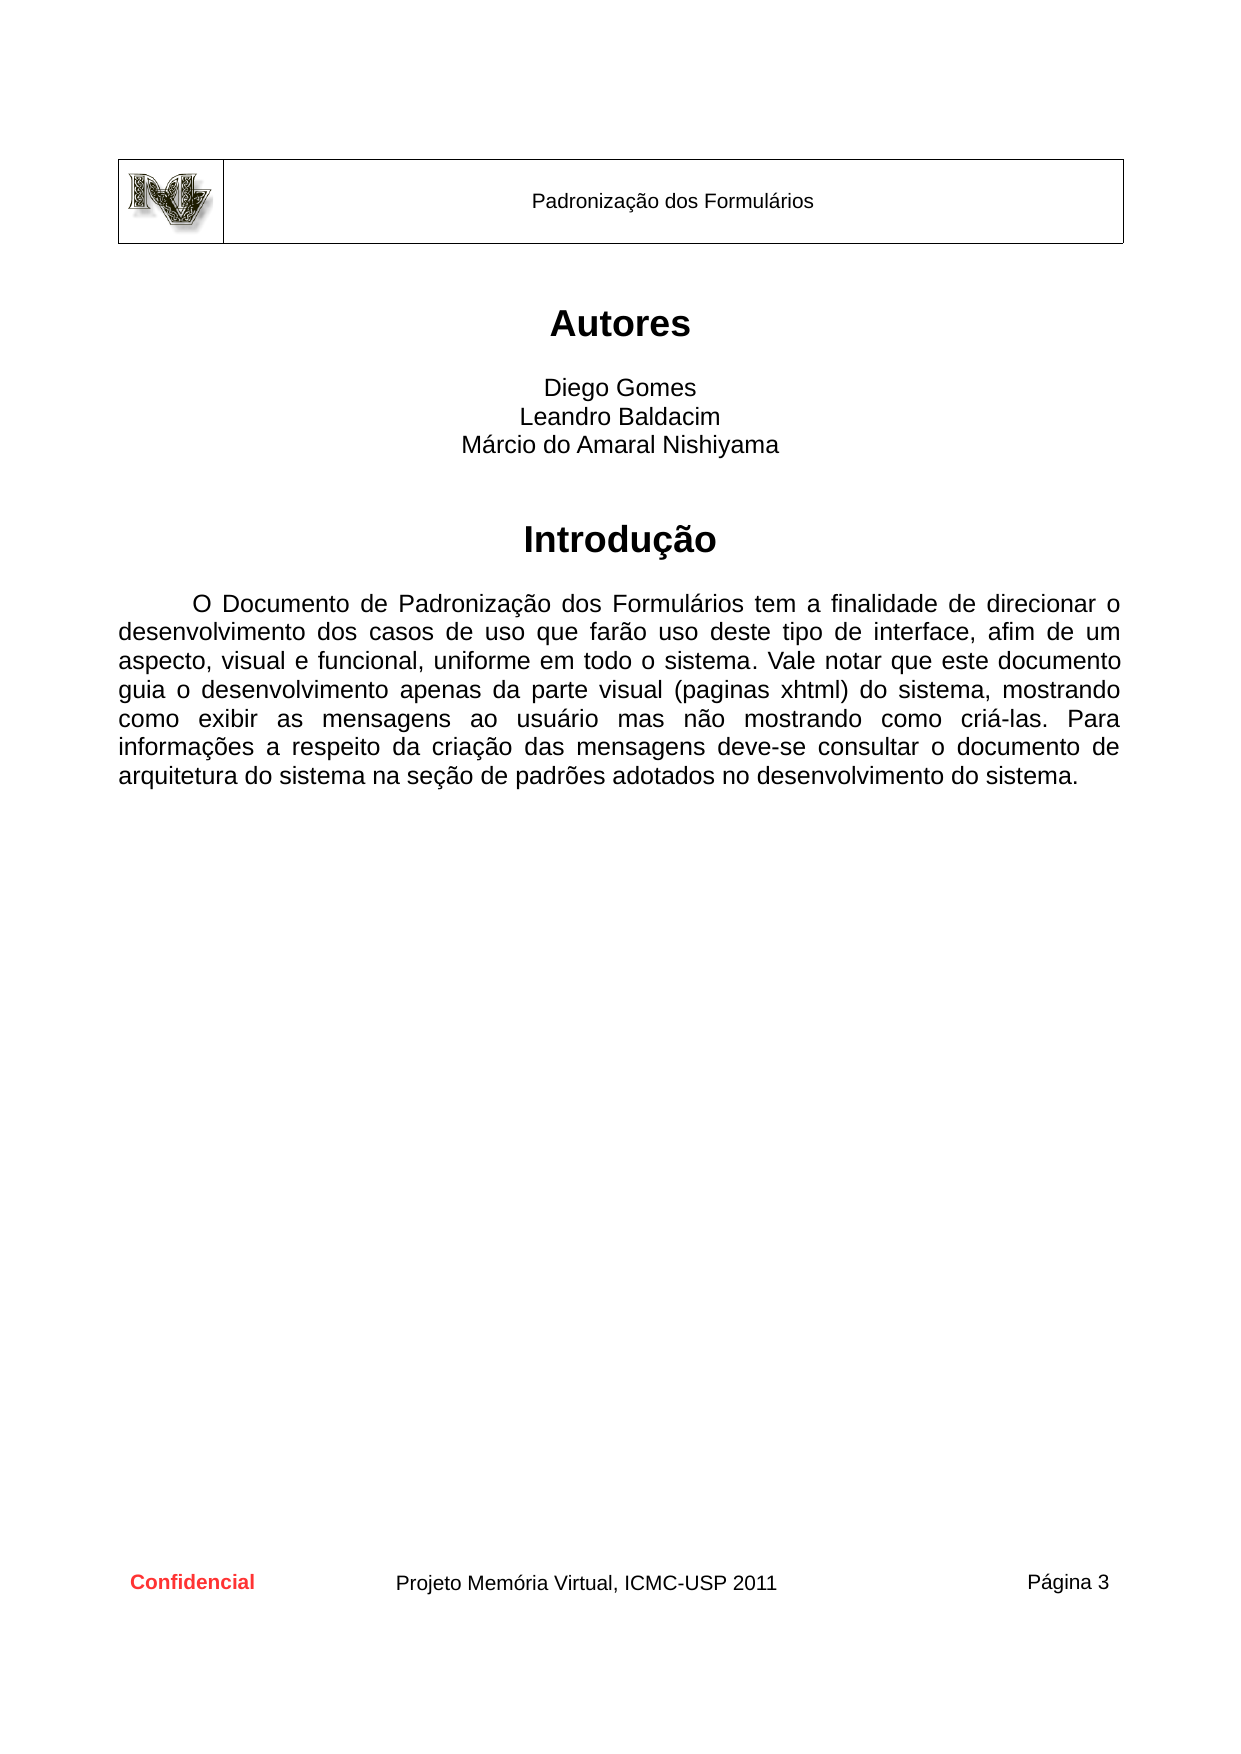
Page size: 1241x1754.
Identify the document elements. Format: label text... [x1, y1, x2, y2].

picture [123, 161, 214, 237]
text Diego Gomes [118, 373, 1122, 402]
subtitle Autores [118, 301, 1122, 344]
text O Documento de Padronização dos Formulários tem a finalidade de direcionar o desenvolvimento dos casos de uso que farão uso deste tipo de interface, afim de um aspecto, visual e funcional, uniforme em todo o sistema. Vale notar que este documento guia o desenvolvimento apenas da parte visual (paginas xhtml) do sistema, mostrando como exibir as mensagens ao usuário mas não mostrando como criá-las. Para informações a respeito da criação das mensagens deve-se consultar o documento de arquitetura do sistema na seção de padrões adotados no desenvolvimento do sistema. [118, 589, 1122, 790]
text Márcio do Amaral Nishiyama [118, 431, 1122, 459]
subtitle Introdução [118, 517, 1122, 560]
text Leandro Baldacim [118, 402, 1122, 431]
